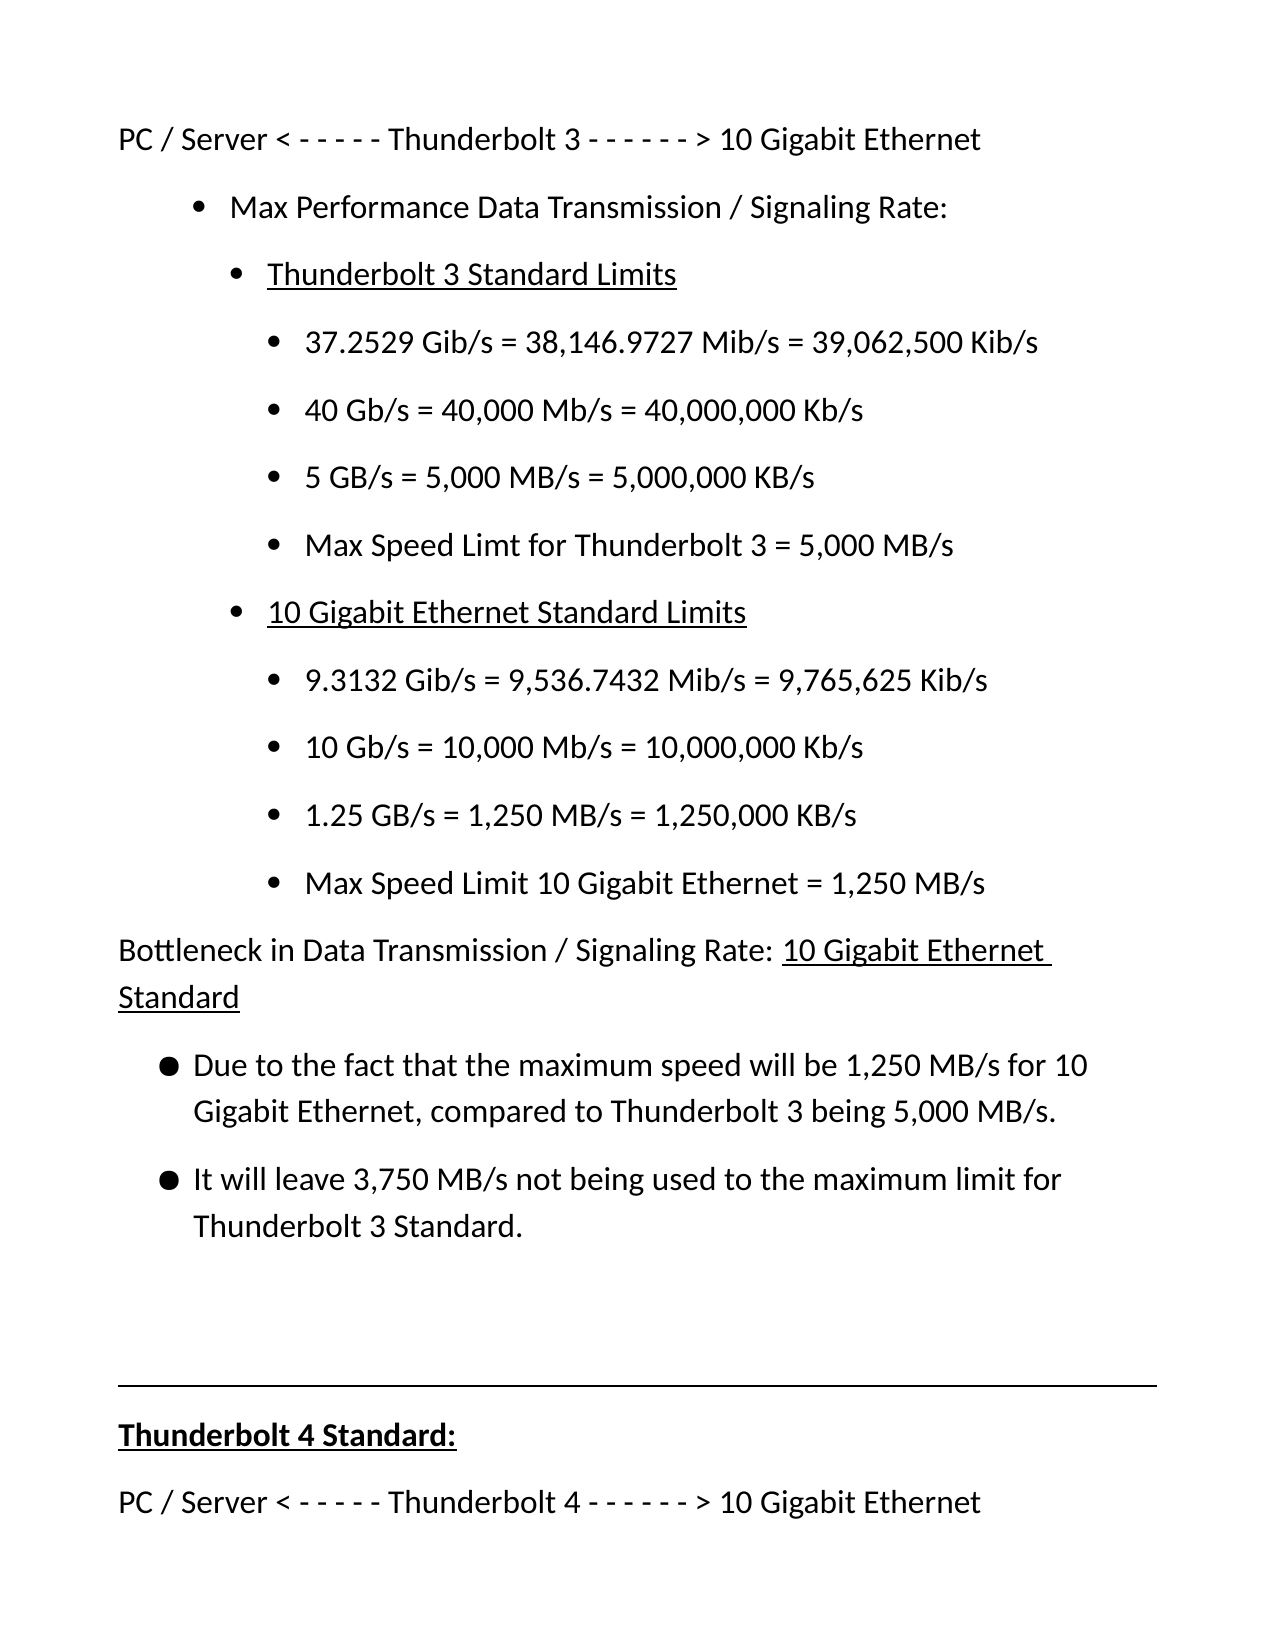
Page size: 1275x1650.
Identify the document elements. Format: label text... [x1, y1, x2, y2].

list 9.3132 Gib/s = 9,536.7432 Mib/s = 9,765,625 Kib/s [268, 659, 1157, 700]
list Max Performance Data Transmission / Signaling Rate: [193, 186, 1157, 226]
text Thunderbolt 4 Standard: [118, 1414, 1157, 1455]
list Max Speed Limit 10 Gigabit Ethernet = 1,250 MB/s [268, 862, 1157, 902]
list 1.25 GB/s = 1,250 MB/s = 1,250,000 KB/s [268, 794, 1157, 835]
list 40 Gb/s = 40,000 Mb/s = 40,000,000 Kb/s [268, 388, 1157, 429]
text Bottleneck in Data Transmission / Signaling Rate: 10 Gigabit Ethernet Standard [118, 929, 1157, 1017]
text PC / Server < - - - - - Thunderbolt 4 - - - - - - > 10 Gigabit Ethernet [118, 1482, 1157, 1522]
list 10 Gb/s = 10,000 Mb/s = 10,000,000 Kb/s [268, 727, 1157, 767]
list Max Speed Limt for Thunderbolt 3 = 5,000 MB/s [268, 524, 1157, 564]
list It will leave 3,750 MB/s not being used to the maximum limit for Thunderbolt 3 Standard. [156, 1158, 1157, 1246]
list 37.2529 Gib/s = 38,146.9727 Mib/s = 39,062,500 Kib/s [268, 321, 1157, 362]
text PC / Server < - - - - - Thunderbolt 3 - - - - - - > 10 Gigabit Ethernet [118, 118, 1157, 159]
list Due to the fact that the maximum speed will be 1,250 MB/s for 10 Gigabit Ethernet, compared to Thunderbolt 3 being 5,000 MB/s. [156, 1044, 1157, 1131]
list 10 Gigabit Ethernet Standard Limits [231, 591, 1157, 632]
list Thunderbolt 3 Standard Limits [231, 253, 1157, 294]
list 5 GB/s = 5,000 MB/s = 5,000,000 KB/s [268, 456, 1157, 497]
